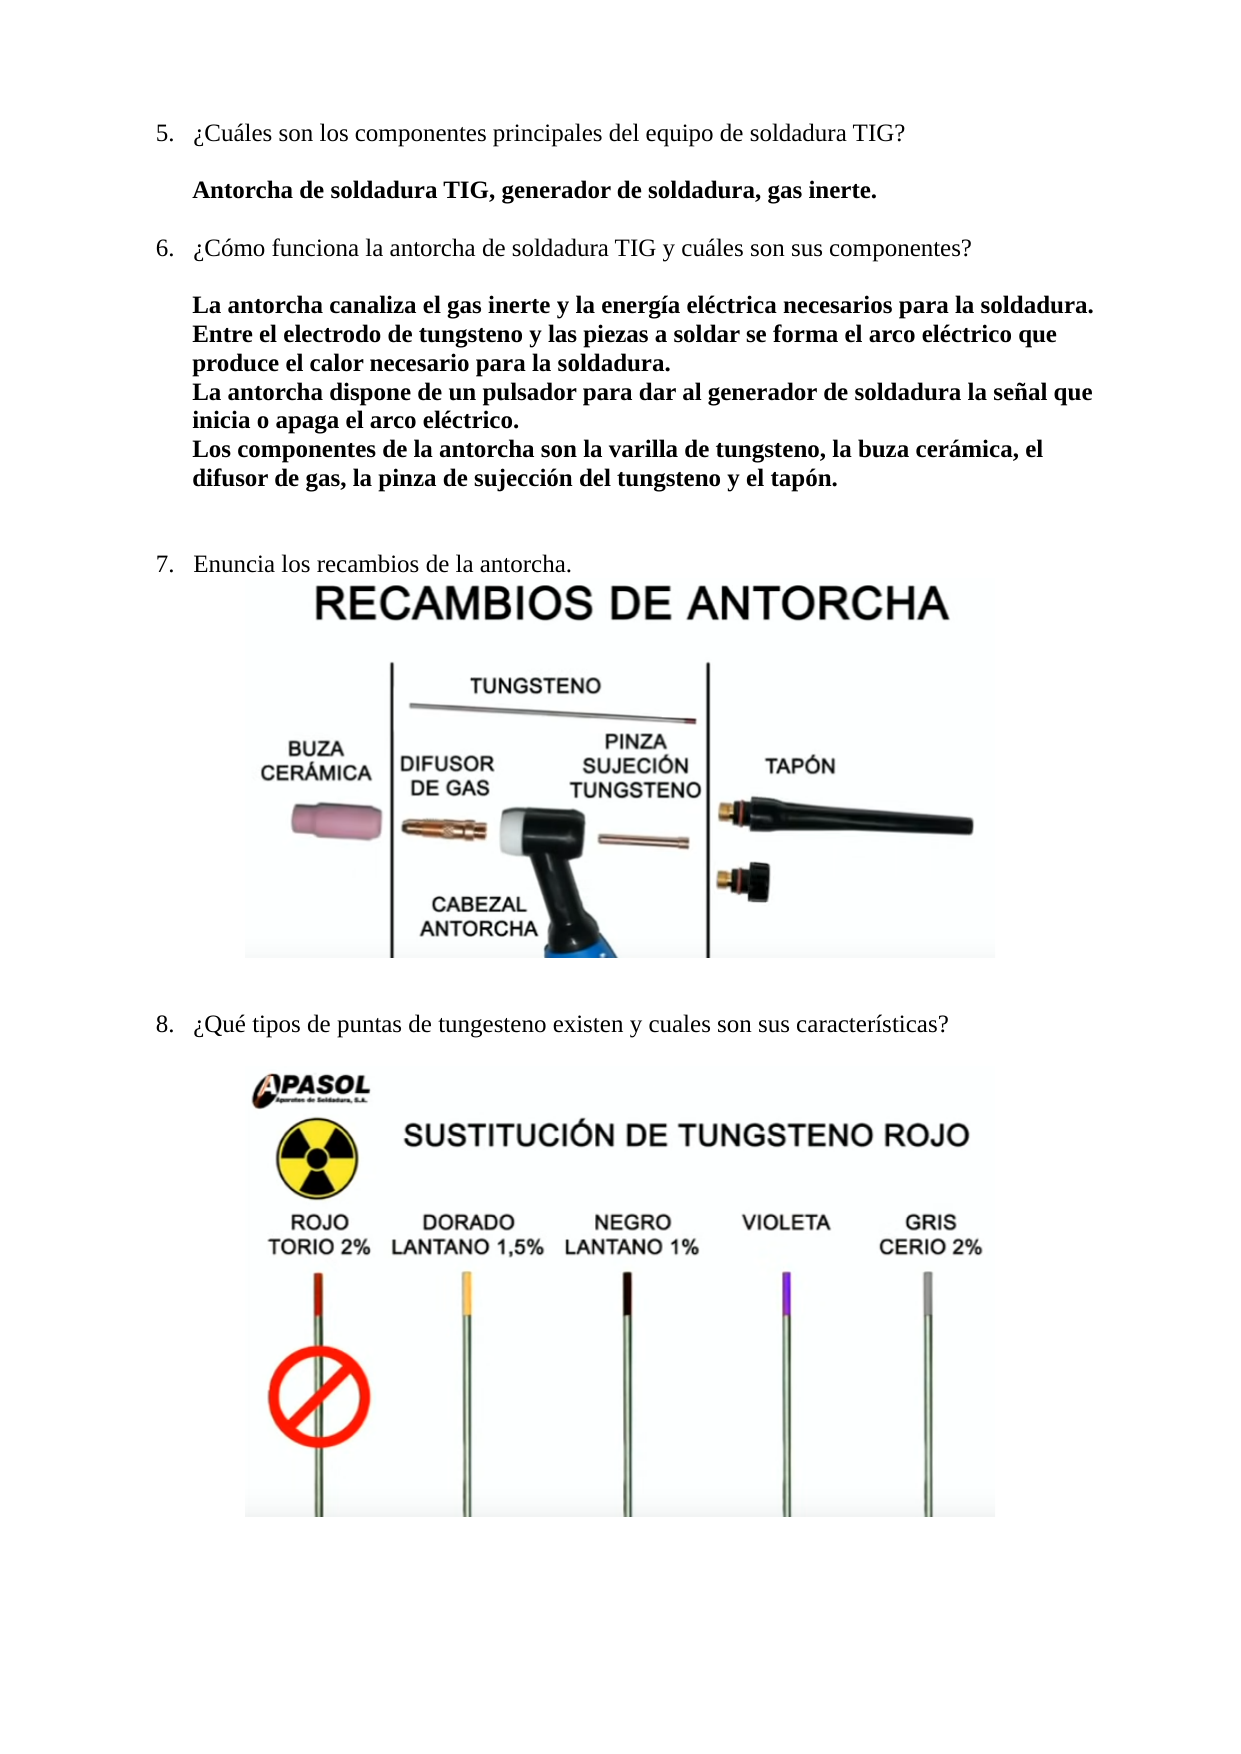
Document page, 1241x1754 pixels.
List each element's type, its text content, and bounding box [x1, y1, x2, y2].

picture [245, 1066, 995, 1517]
text Antorcha de soldadura TIG, generador de soldadura, gas inerte. [118, 176, 1122, 204]
list ¿Cómo funciona la antorcha de soldadura TIG y cuáles son sus componentes? [156, 233, 1122, 262]
text La antorcha canaliza el gas inerte y la energía eléctrica necesarios para la soldadura. [118, 291, 1122, 319]
list ¿Qué tipos de puntas de tungesteno existen y cuales son sus características? [156, 1009, 1122, 1038]
text Entre el electrodo de tungsteno y las piezas a soldar se forma el arco eléctrico que produce el calor necesario para la soldadura. [118, 319, 1122, 377]
list Enuncia los recambios de la antorcha. [156, 549, 1122, 578]
list ¿Cuáles son los componentes principales del equipo de soldadura TIG? [156, 118, 1122, 147]
text Los componentes de la antorcha son la varilla de tungsteno, la buza cerámica, el difusor de gas, la pinza de sujección del tungsteno y el tapón. [118, 434, 1122, 492]
text La antorcha dispone de un pulsador para dar al generador de soldadura la señal que inicia o apaga el arco eléctrico. [118, 377, 1122, 434]
picture [245, 578, 995, 958]
